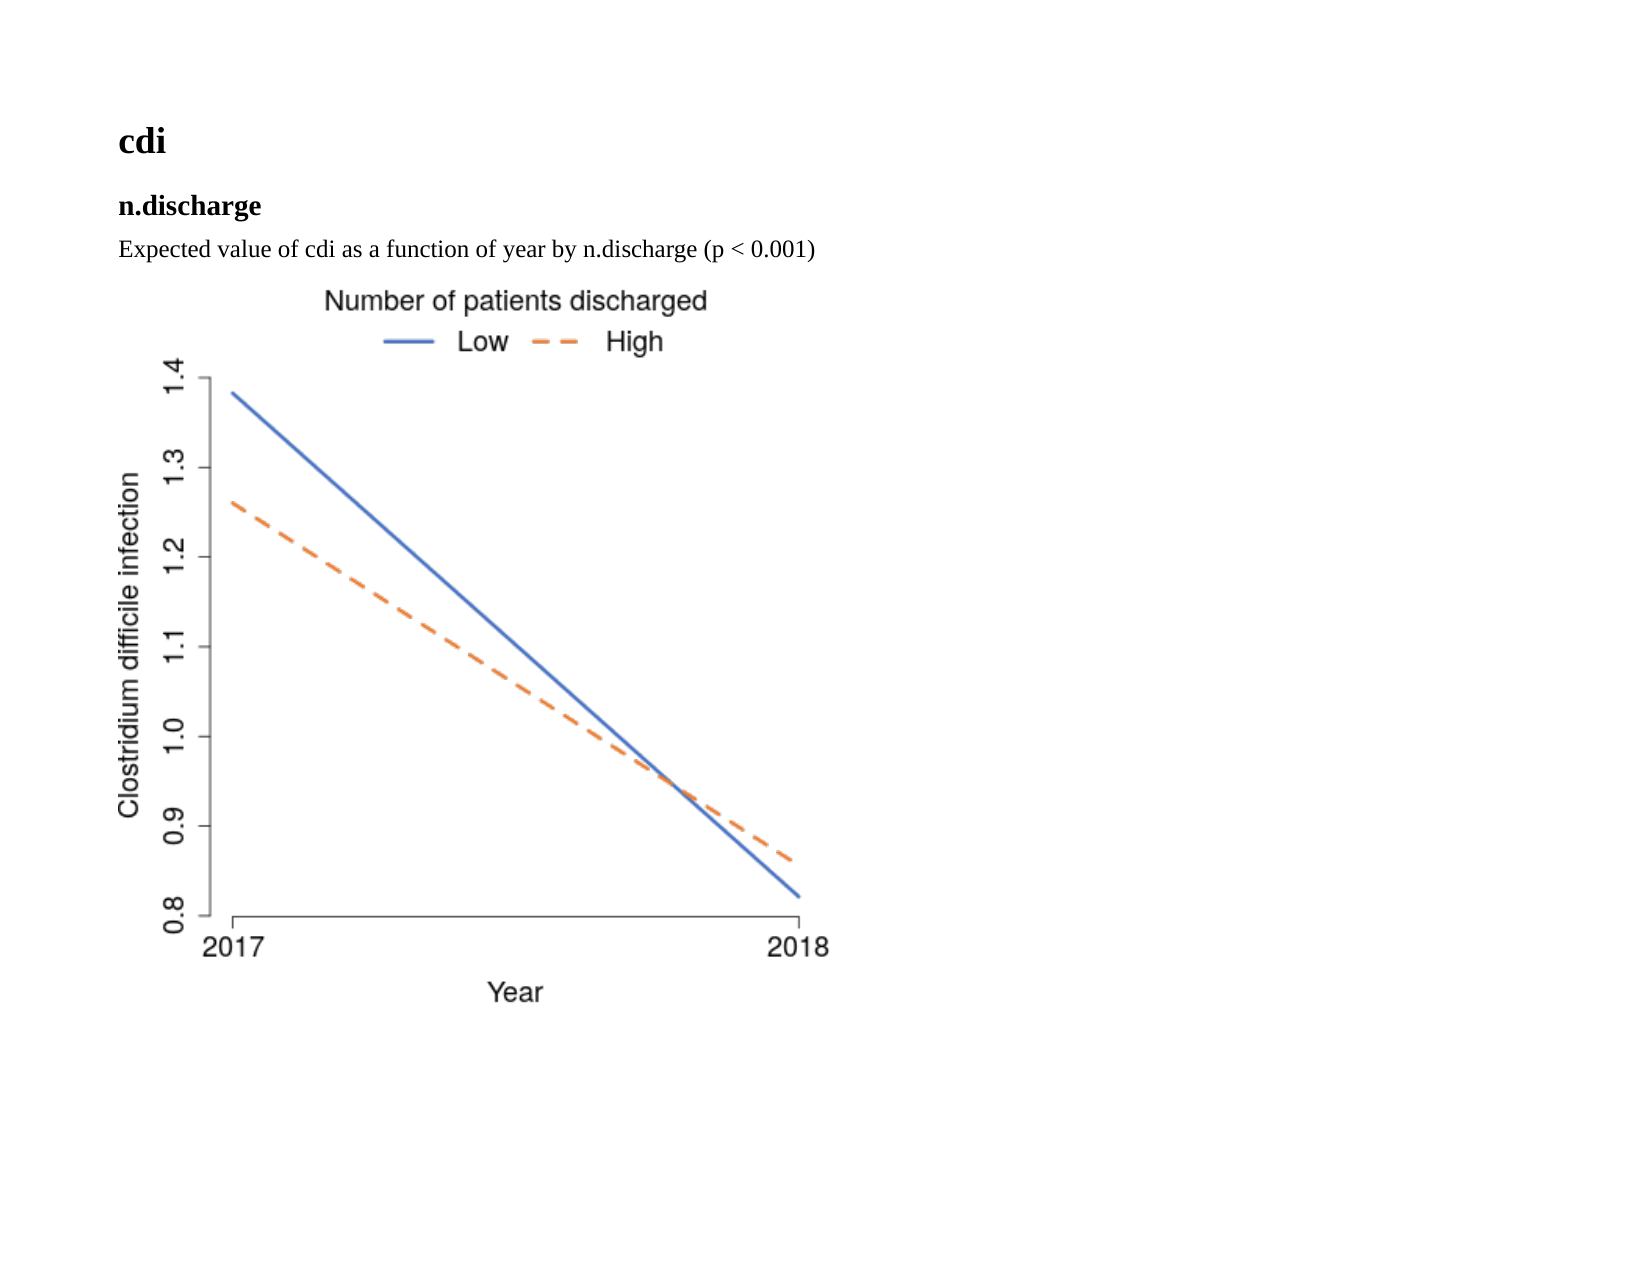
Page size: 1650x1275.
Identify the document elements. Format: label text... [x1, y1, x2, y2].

subtitle cdi [118, 118, 1532, 161]
text Expected value of cdi as a function of year by n.discharge (p < 0.001) [118, 234, 1532, 263]
picture [118, 282, 869, 1032]
subtitle n.discharge [118, 188, 1532, 222]
